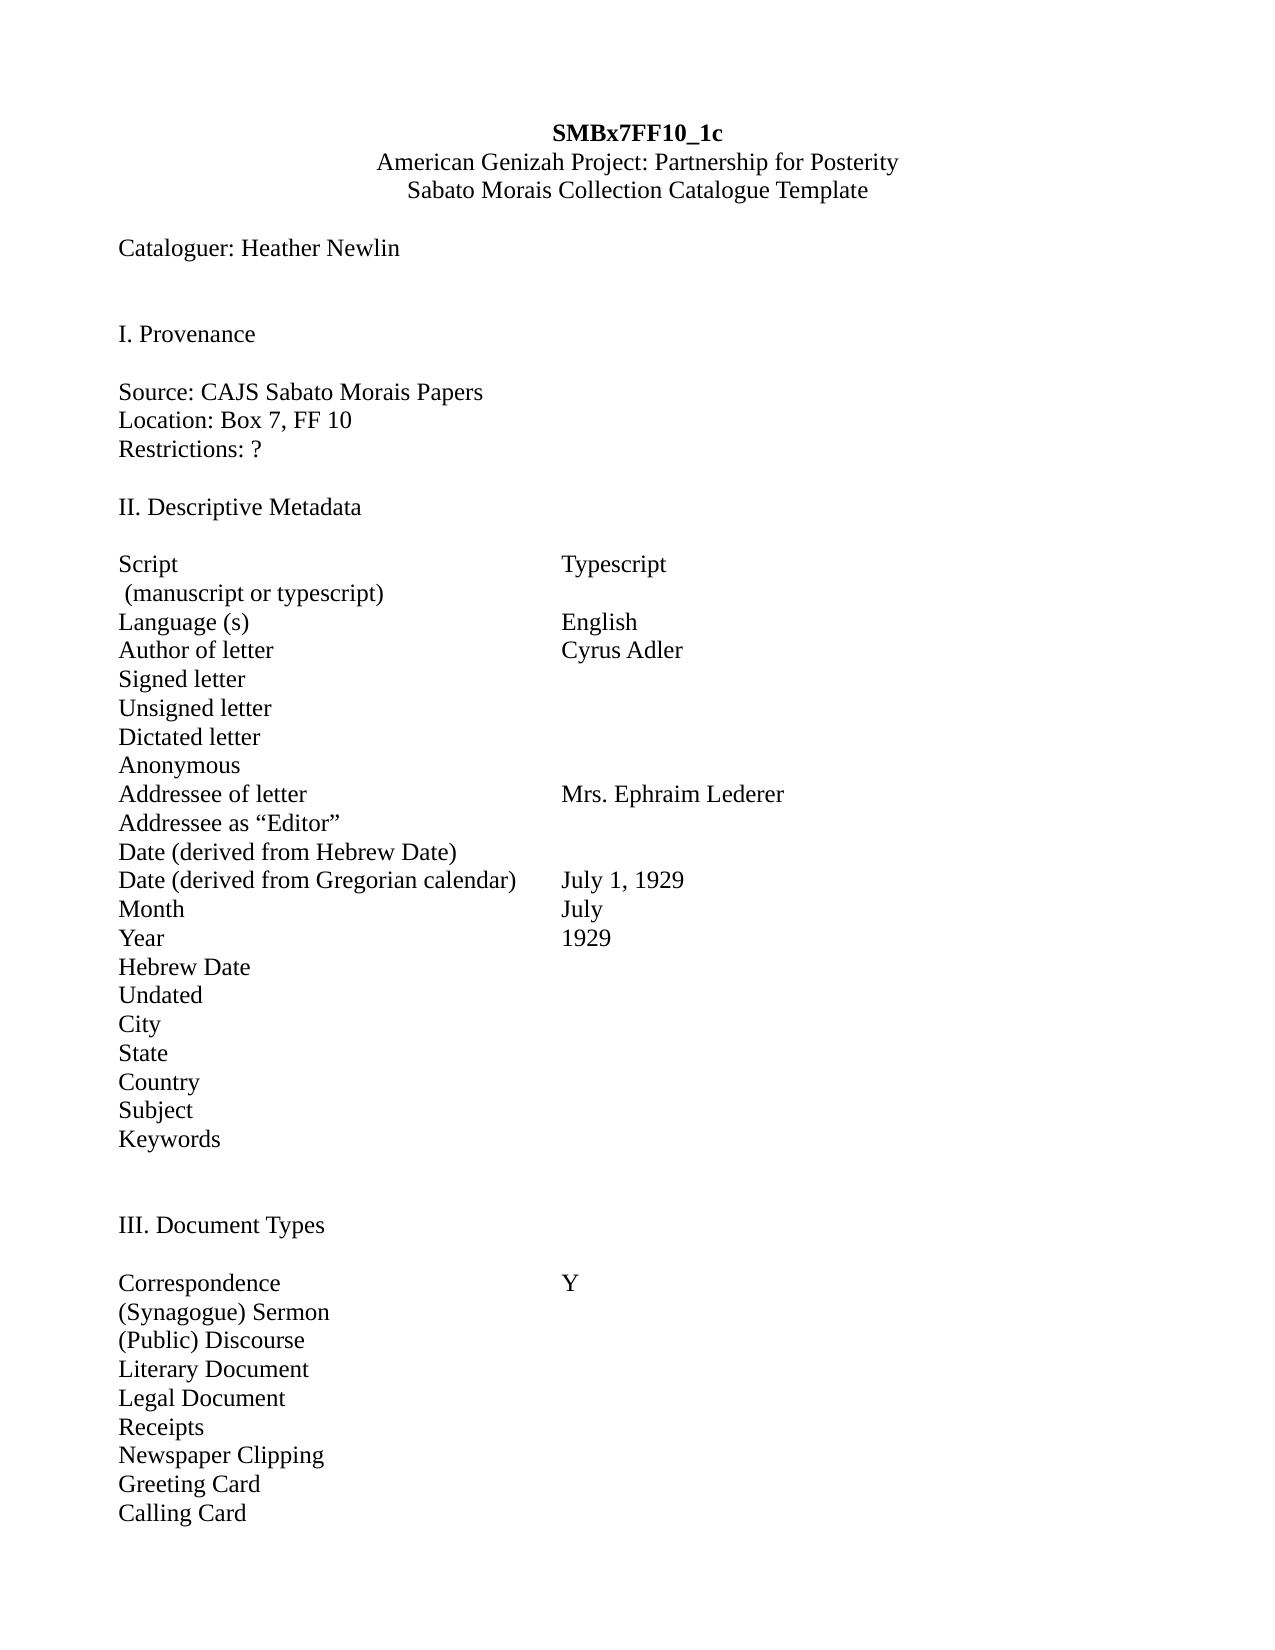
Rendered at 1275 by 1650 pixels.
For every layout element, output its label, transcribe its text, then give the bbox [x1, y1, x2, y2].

text Calling Card [118, 1498, 1157, 1527]
text Sabato Morais Collection Catalogue Template [118, 176, 1157, 204]
text Date (derived from Gregorian calendar) July 1, 1929 [118, 866, 1157, 894]
text Receipts [118, 1412, 1157, 1441]
text Unsigned letter [118, 693, 1157, 722]
text Undated [118, 981, 1157, 1009]
text III. Document Types [118, 1211, 1157, 1239]
text I. Provenance [118, 319, 1157, 348]
text Signed letter [118, 664, 1157, 693]
text City [118, 1009, 1157, 1038]
text Source: CAJS Sabato Morais Papers [118, 377, 1157, 406]
text (Public) Discourse [118, 1326, 1157, 1354]
text II. Descriptive Metadata [118, 492, 1157, 521]
text American Genizah Project: Partnership for Posterity [118, 147, 1157, 176]
text Month July [118, 894, 1157, 923]
text Anonymous [118, 751, 1157, 779]
text Script Typescript [118, 549, 1157, 578]
text Country [118, 1067, 1157, 1096]
text (manuscript or typescript) [118, 578, 1157, 607]
text Addressee of letter Mrs. Ephraim Lederer [118, 779, 1157, 808]
text Literary Document [118, 1354, 1157, 1383]
text SMBx7FF10_1c [118, 118, 1157, 147]
text Addressee as “Editor” [118, 808, 1157, 837]
text Year 1929 [118, 923, 1157, 952]
text State [118, 1038, 1157, 1067]
text (Synagogue) Sermon [118, 1297, 1157, 1326]
text Date (derived from Hebrew Date) [118, 837, 1157, 866]
text Keywords [118, 1124, 1157, 1153]
text Location: Box 7, FF 10 [118, 406, 1157, 434]
text Language (s) English [118, 607, 1157, 636]
text Hebrew Date [118, 952, 1157, 981]
text Cataloguer: Heather Newlin [118, 233, 1157, 262]
text Greeting Card [118, 1469, 1157, 1498]
text Restrictions: ? [118, 434, 1157, 463]
text Newspaper Clipping [118, 1441, 1157, 1469]
text Subject [118, 1096, 1157, 1124]
text Author of letter Cyrus Adler [118, 636, 1157, 664]
text Dictated letter [118, 722, 1157, 751]
text Correspondence Y [118, 1268, 1157, 1297]
text Legal Document [118, 1383, 1157, 1412]
